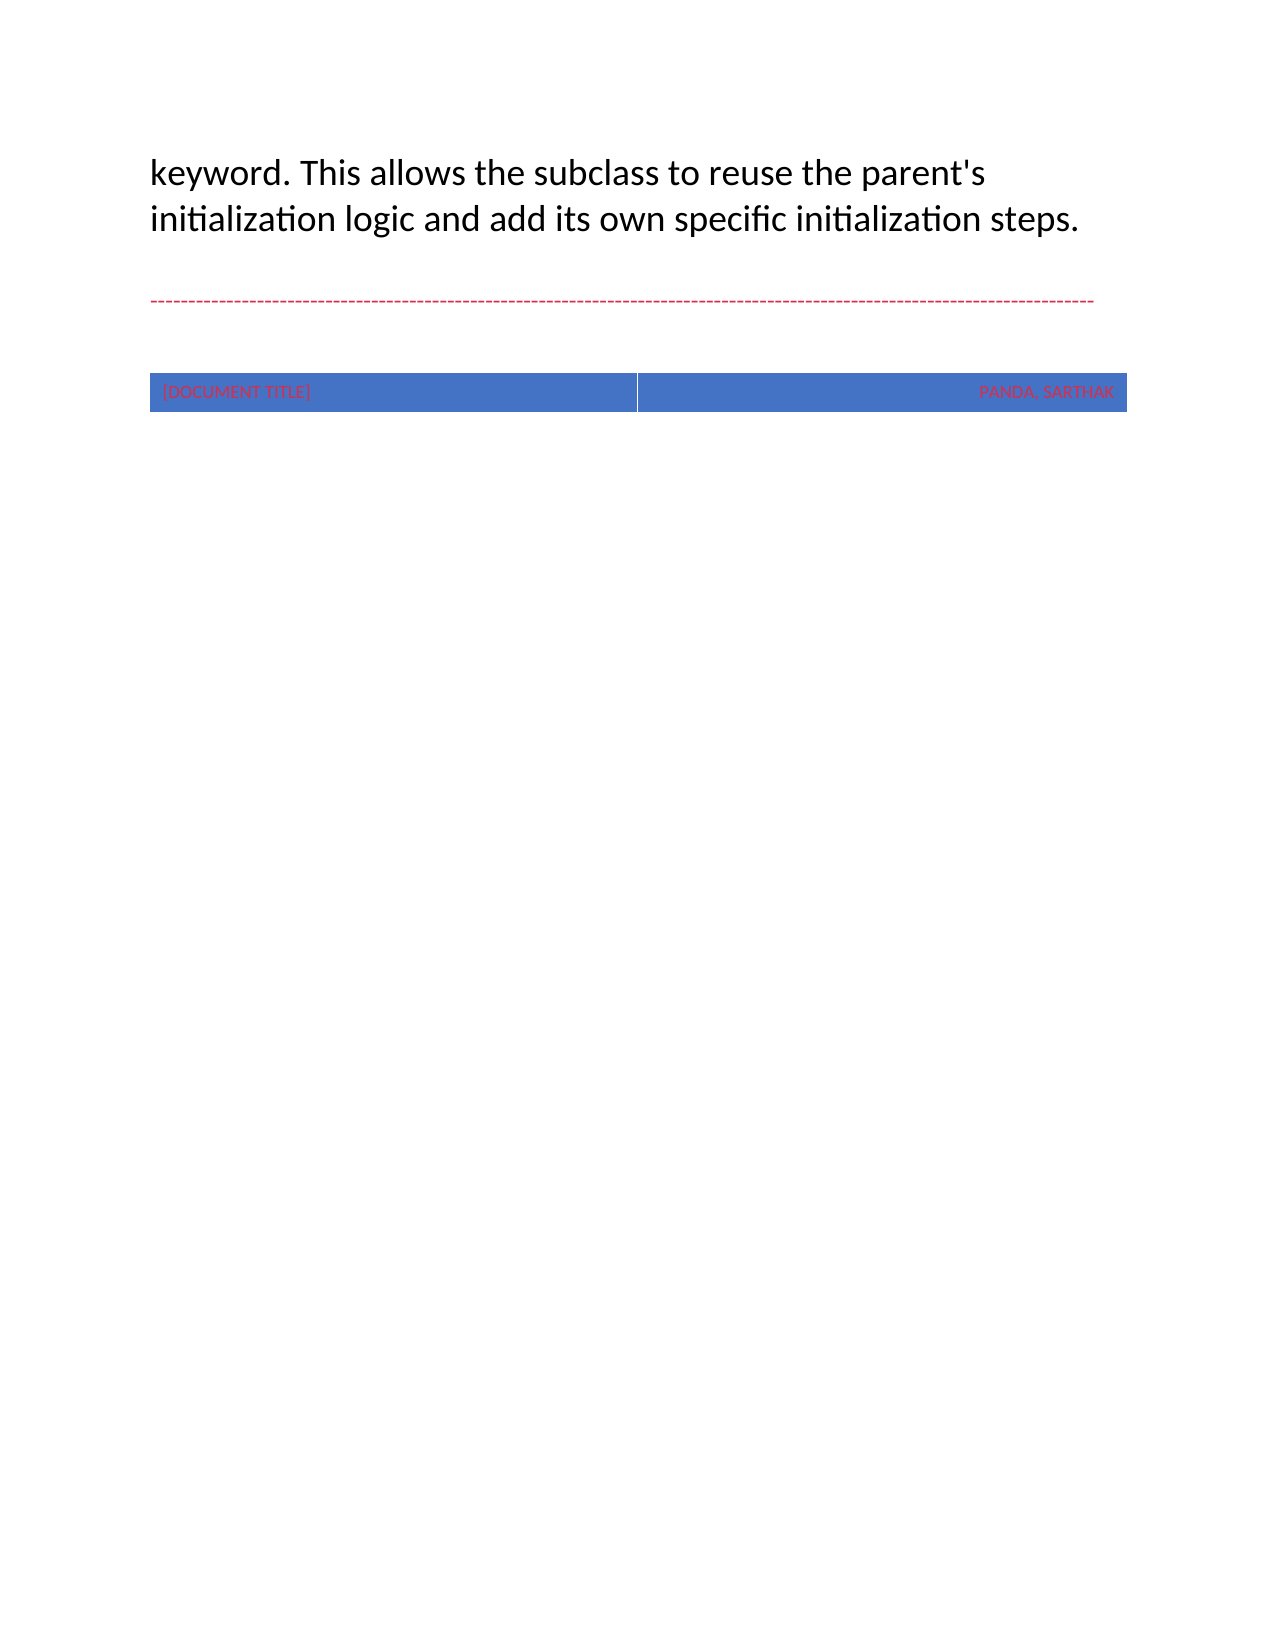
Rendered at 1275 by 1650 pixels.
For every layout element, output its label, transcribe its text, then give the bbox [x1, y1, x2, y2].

table_cell [150, 403, 637, 412]
text ---------------------------------------------------------------------------------------------------------------------------- [150, 286, 1125, 313]
table_header [DOCUMENT TITLE] [150, 373, 637, 403]
table_cell [638, 403, 1127, 412]
table_header PANDA, SARTHAK [638, 373, 1127, 403]
text keyword. This allows the subclass to reuse the parent's initialization logic and add its own specific initialization steps. [150, 149, 1125, 241]
